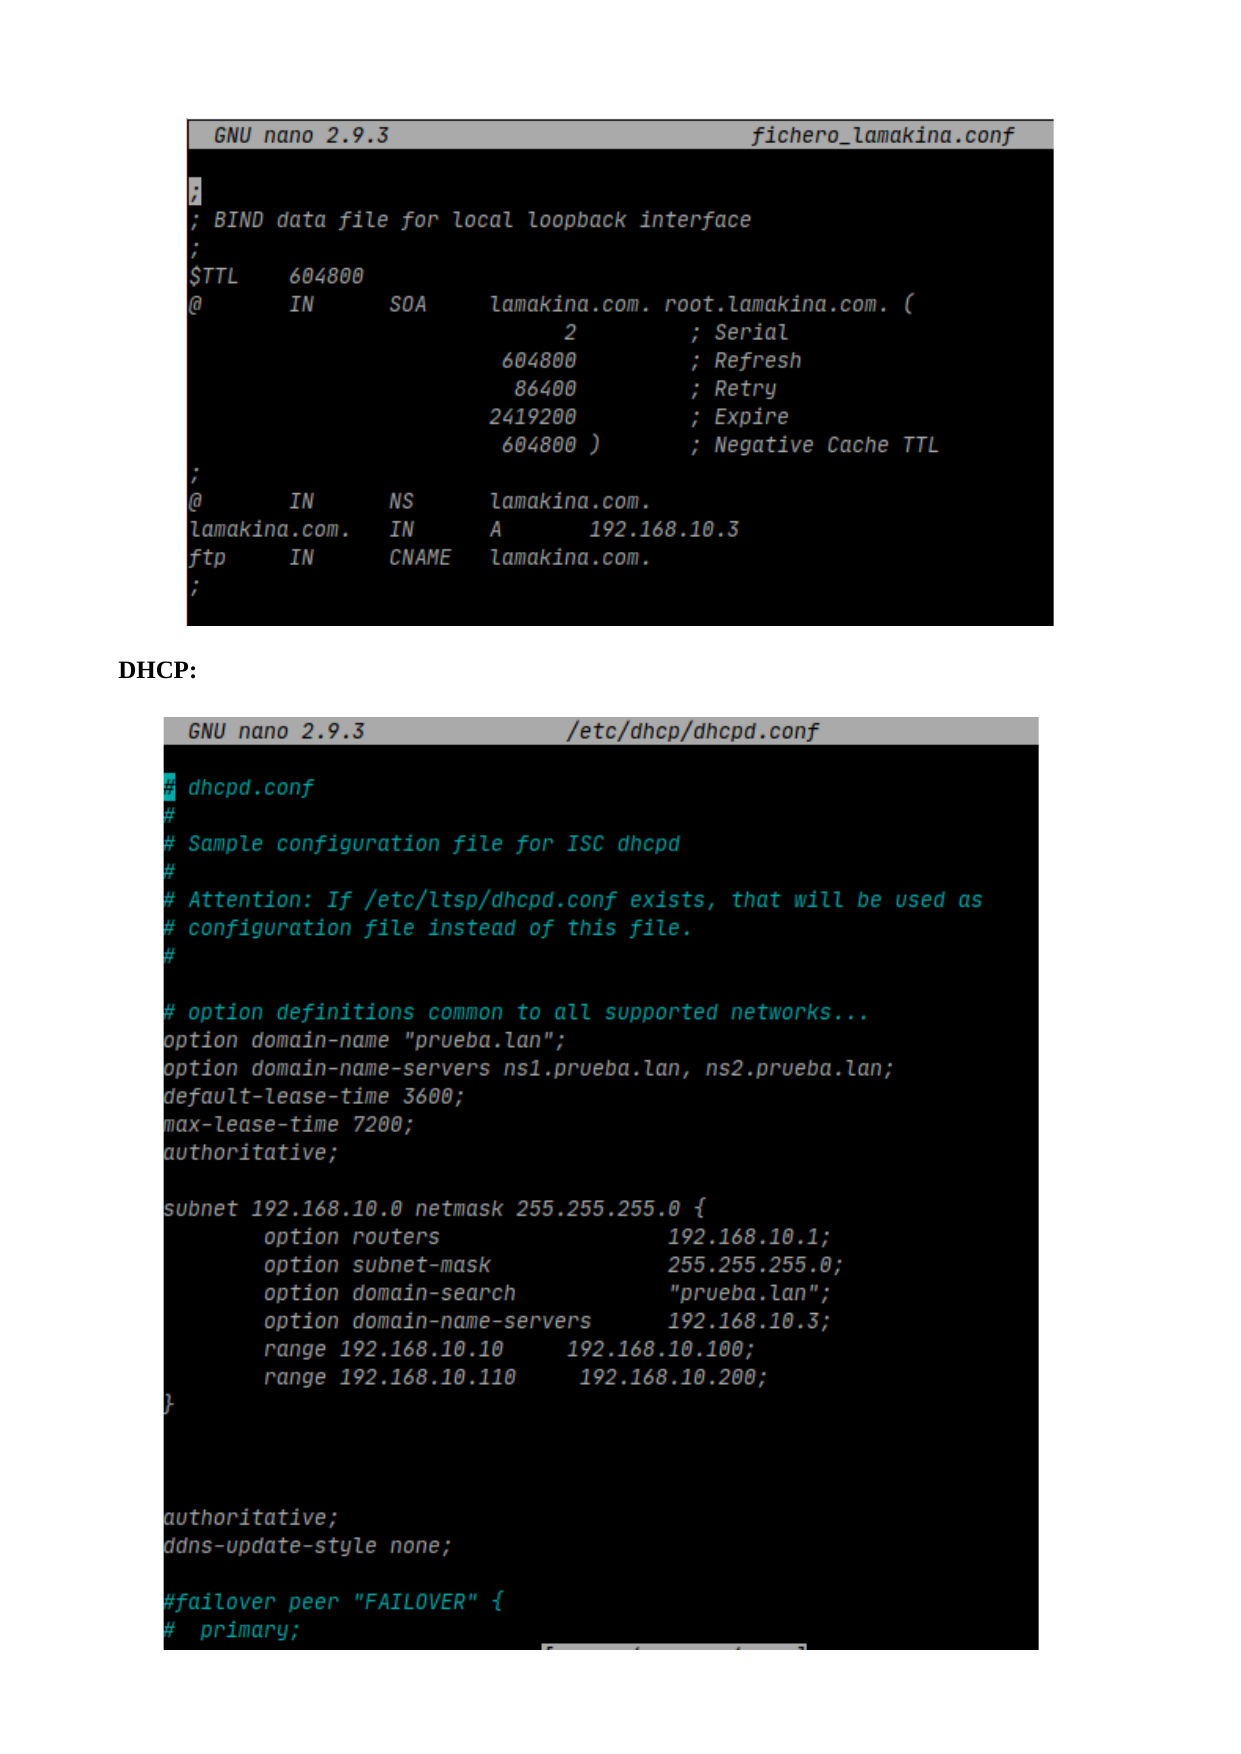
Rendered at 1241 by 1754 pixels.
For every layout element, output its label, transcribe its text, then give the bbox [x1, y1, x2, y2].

text DHCP: [118, 655, 1122, 683]
picture [163, 717, 1039, 1650]
picture [186, 118, 1054, 626]
